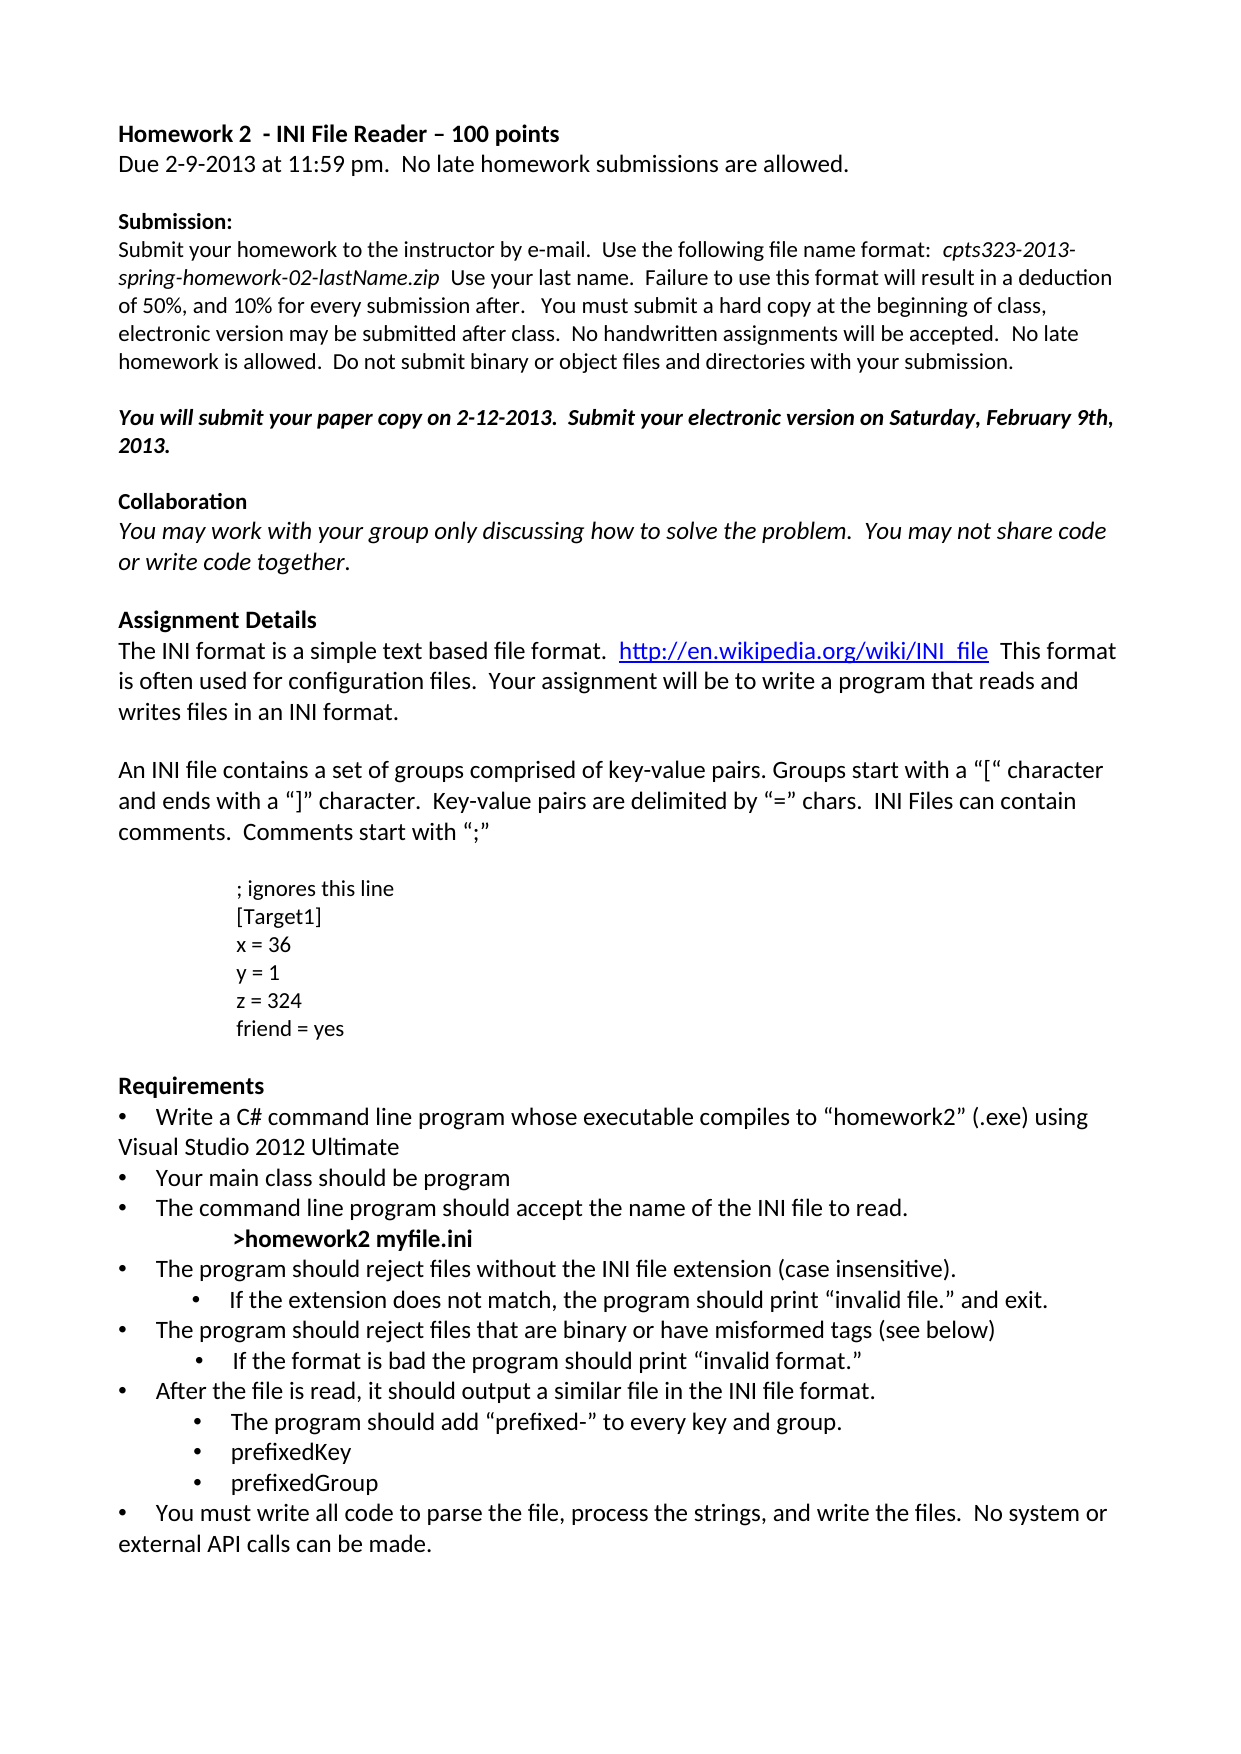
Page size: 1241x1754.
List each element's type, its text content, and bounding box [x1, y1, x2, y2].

text An INI file contains a set of groups comprised of key-value pairs. Groups start with a “[“ character and ends with a “]” character. Key-value pairs are delimited by “=” chars. INI Files can contain comments. Comments start with “;” [118, 754, 1122, 846]
text The INI format is a simple text based file format. http://en.wikipedia.org/wiki/INI_file This format is often used for configuration files. Your assignment will be to write a program that reads and writes files in an INI format. [118, 635, 1122, 727]
list If the format is bad the program should print “invalid format.” [156, 1345, 1122, 1376]
text Submit your homework to the instructor by e-mail. Use the following file name format: cpts323-2013-spring-homework-02-lastName.zip Use your last name. Failure to use this format will result in a deduction of 50%, and 10% for every submission after. You must submit a hard copy at the beginning of class, electronic version may be submitted after class. No handwritten assignments will be accepted. No late homework is allowed. Do not submit binary or object files and directories with your submission. [118, 235, 1122, 375]
list Your main class should be program [81, 1162, 1122, 1192]
list Write a C# command line program whose executable compiles to “homework2” (.exe) using Visual Studio 2012 Ultimate [81, 1101, 1122, 1162]
text y = 1 [118, 958, 1122, 986]
list After the file is read, it should output a similar file in the INI file format. [81, 1376, 1122, 1406]
list If the extension does not match, the program should print “invalid file.” and exit. [154, 1284, 1122, 1314]
text friend = yes [118, 1014, 1122, 1042]
text Submission: [118, 207, 1122, 235]
list The program should reject files without the INI file extension (case insensitive). [81, 1253, 1122, 1284]
list You must write all code to parse the file, process the strings, and write the files. No system or external API calls can be made. [81, 1498, 1122, 1559]
list The command line program should accept the name of the INI file to read. [81, 1192, 1122, 1223]
text [Target1] [118, 902, 1122, 930]
text Collaboration [118, 487, 1122, 515]
text x = 36 [118, 930, 1122, 958]
list prefixedGroup [154, 1467, 1122, 1498]
text Homework 2 - INI File Reader – 100 points [118, 118, 1122, 149]
text Assignment Details [118, 604, 1122, 635]
text You will submit your paper copy on 2-12-2013. Submit your electronic version on Saturday, February 9th, 2013. [118, 403, 1122, 459]
list The program should reject files that are binary or have misformed tags (see below) [81, 1314, 1122, 1345]
text ; ignores this line [118, 874, 1122, 902]
text Requirements [118, 1070, 1122, 1101]
text z = 324 [118, 986, 1122, 1014]
text >homework2 myfile.ini [231, 1223, 1122, 1253]
text You may work with your group only discussing how to solve the problem. You may not share code or write code together. [118, 515, 1122, 576]
list The program should add “prefixed-” to every key and group. [154, 1406, 1122, 1437]
text Due 2-9-2013 at 11:59 pm. No late homework submissions are allowed. [118, 149, 1122, 179]
list prefixedKey [154, 1437, 1122, 1467]
